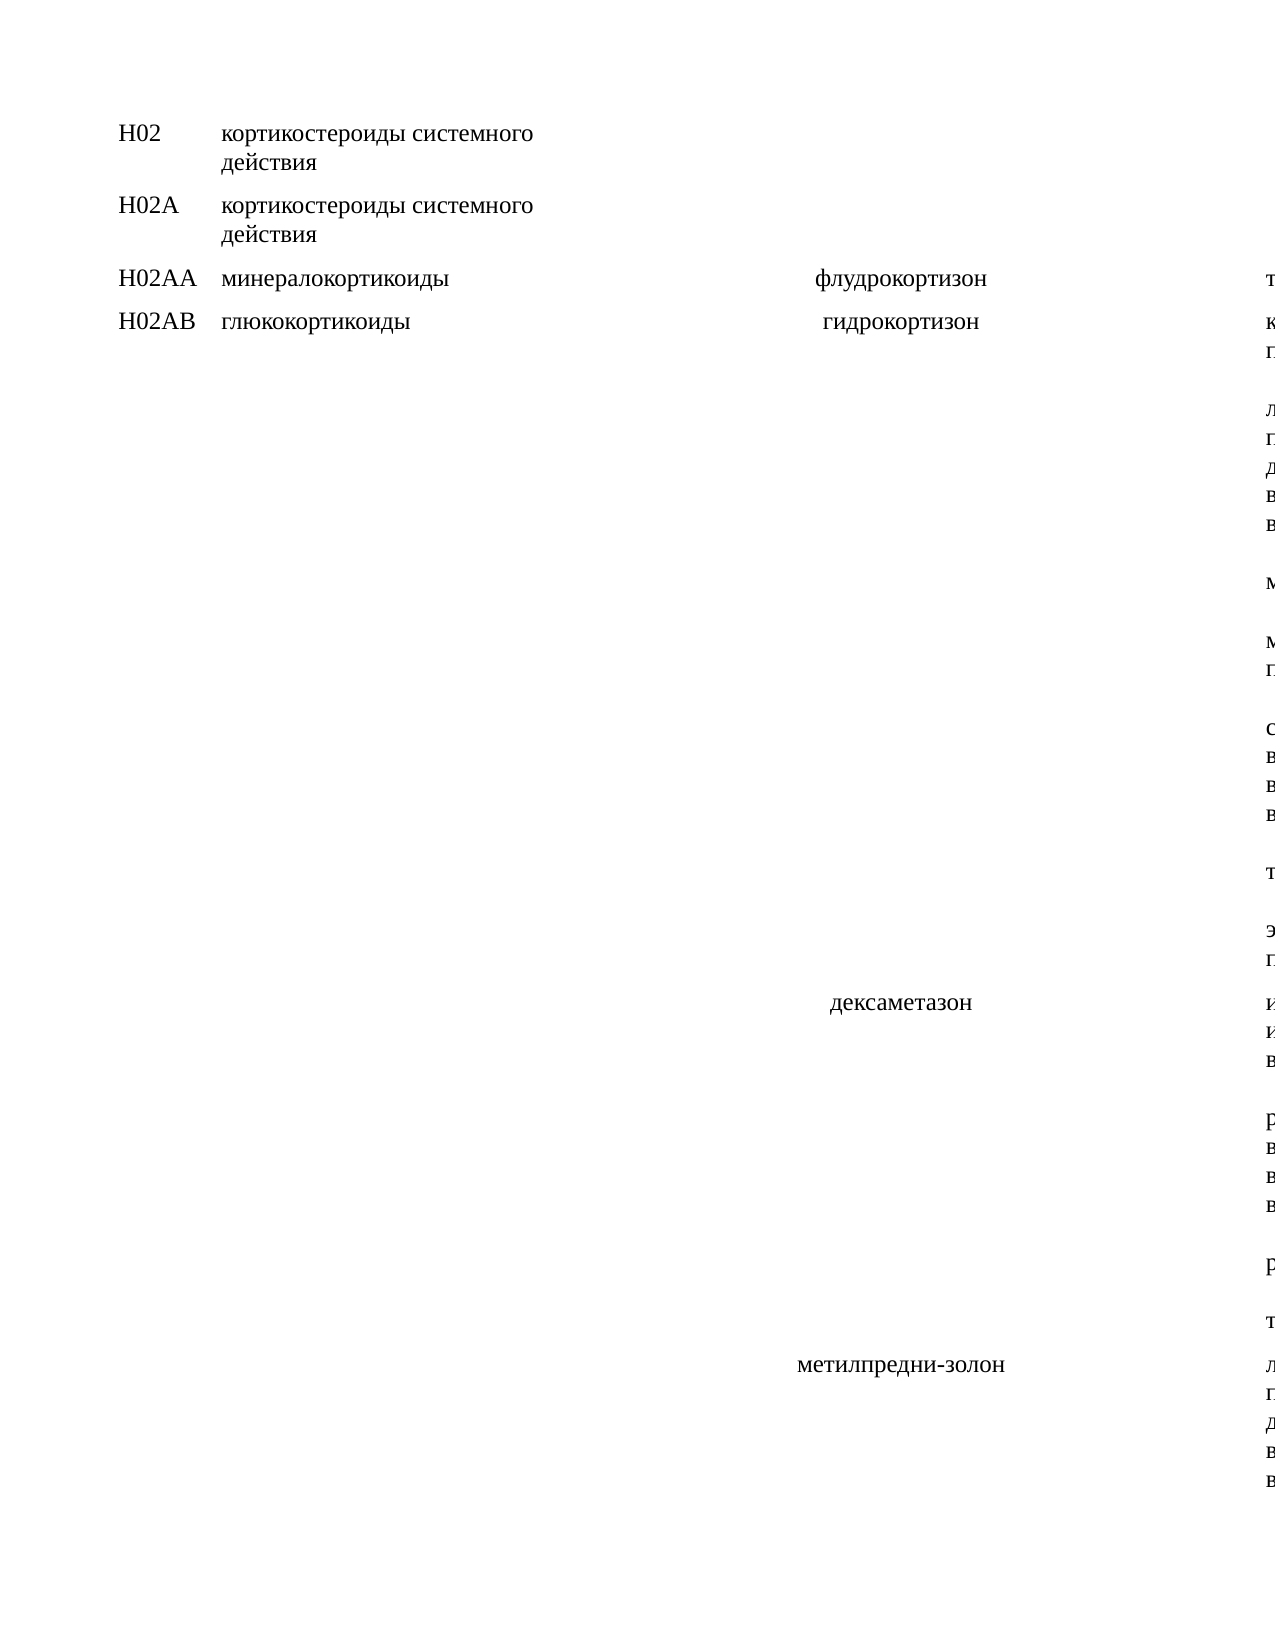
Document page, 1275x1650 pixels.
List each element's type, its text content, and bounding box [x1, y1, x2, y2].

table_cell [221, 987, 537, 1349]
table_cell минералокортикоиды [221, 263, 537, 306]
table_cell H02AB [118, 306, 221, 987]
table_cell [118, 987, 221, 1349]
table_cell флудрокортизон [537, 263, 1266, 306]
table_cell [537, 118, 1266, 190]
table_cell гидрокортизон [537, 306, 1266, 987]
table_cell кортикостероиды системного действия [221, 118, 537, 190]
table_cell H02A [118, 190, 221, 263]
table_cell H02 [118, 118, 221, 190]
table_cell метилпредни-золон [537, 1349, 1266, 1522]
table_cell H02AA [118, 263, 221, 306]
table_cell глюкокортикоиды [221, 306, 537, 987]
table_cell [221, 1349, 537, 1522]
table_cell дексаметазон [537, 987, 1266, 1349]
table_cell [118, 1349, 221, 1522]
table_cell кортикостероиды системного действия [221, 190, 537, 263]
table_cell таблетки [1266, 276, 1275, 306]
table_cell [1266, 190, 1275, 263]
table_cell [1266, 118, 1275, 190]
table_cell [537, 190, 1266, 263]
